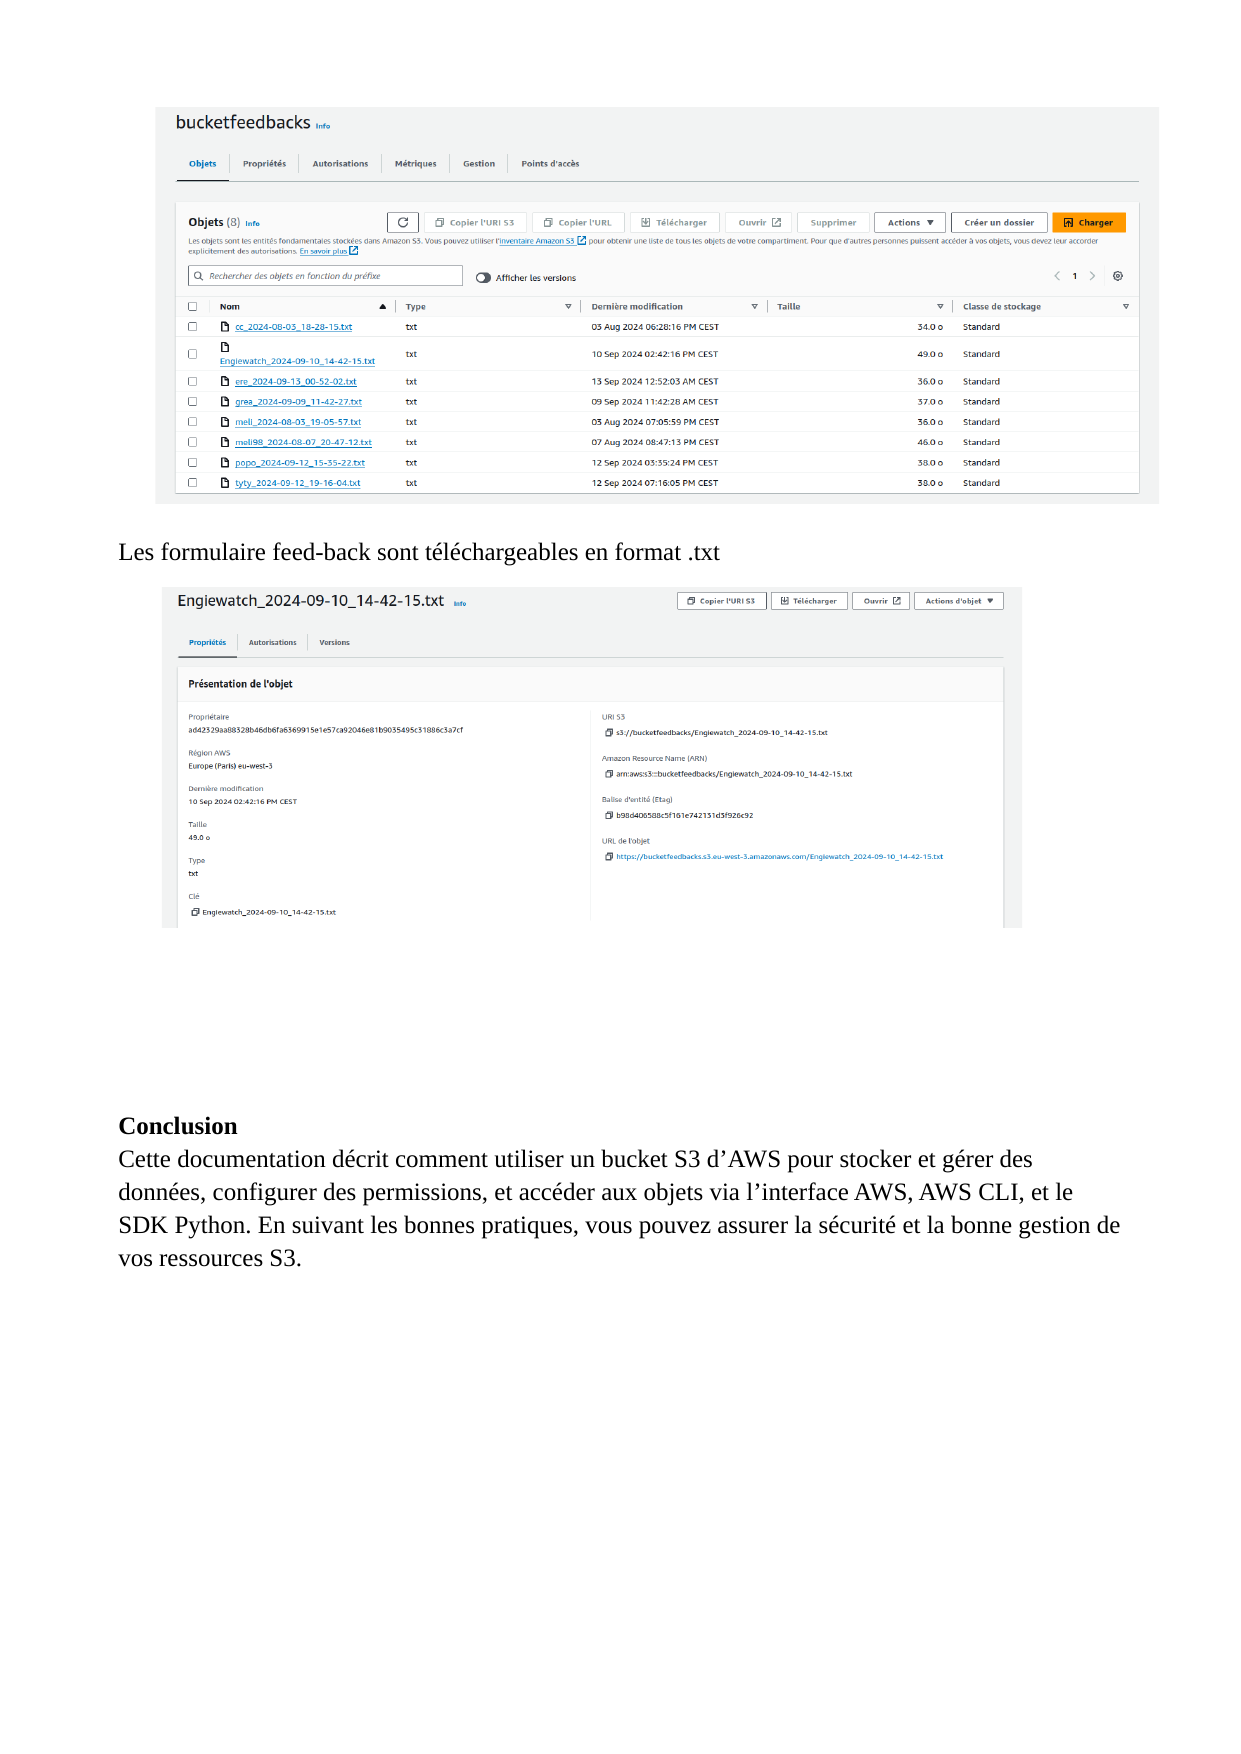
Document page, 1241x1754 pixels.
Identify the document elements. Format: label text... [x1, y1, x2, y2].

subtitle Les formulaire feed-back sont téléchargeables en format .txt [118, 118, 1122, 566]
picture [155, 107, 1160, 504]
text Conclusion Cette documentation décrit comment utiliser un bucket S3 d’AWS pour stocker et gérer des données, configurer des permissions, et accéder aux objets via l’interface AWS, AWS CLI, et le SDK Python. En suivant les bonnes pratiques, vous pouvez assurer la sécurité et la bonne gestion de vos ressources S3. [118, 979, 1122, 1272]
picture [161, 587, 1023, 928]
